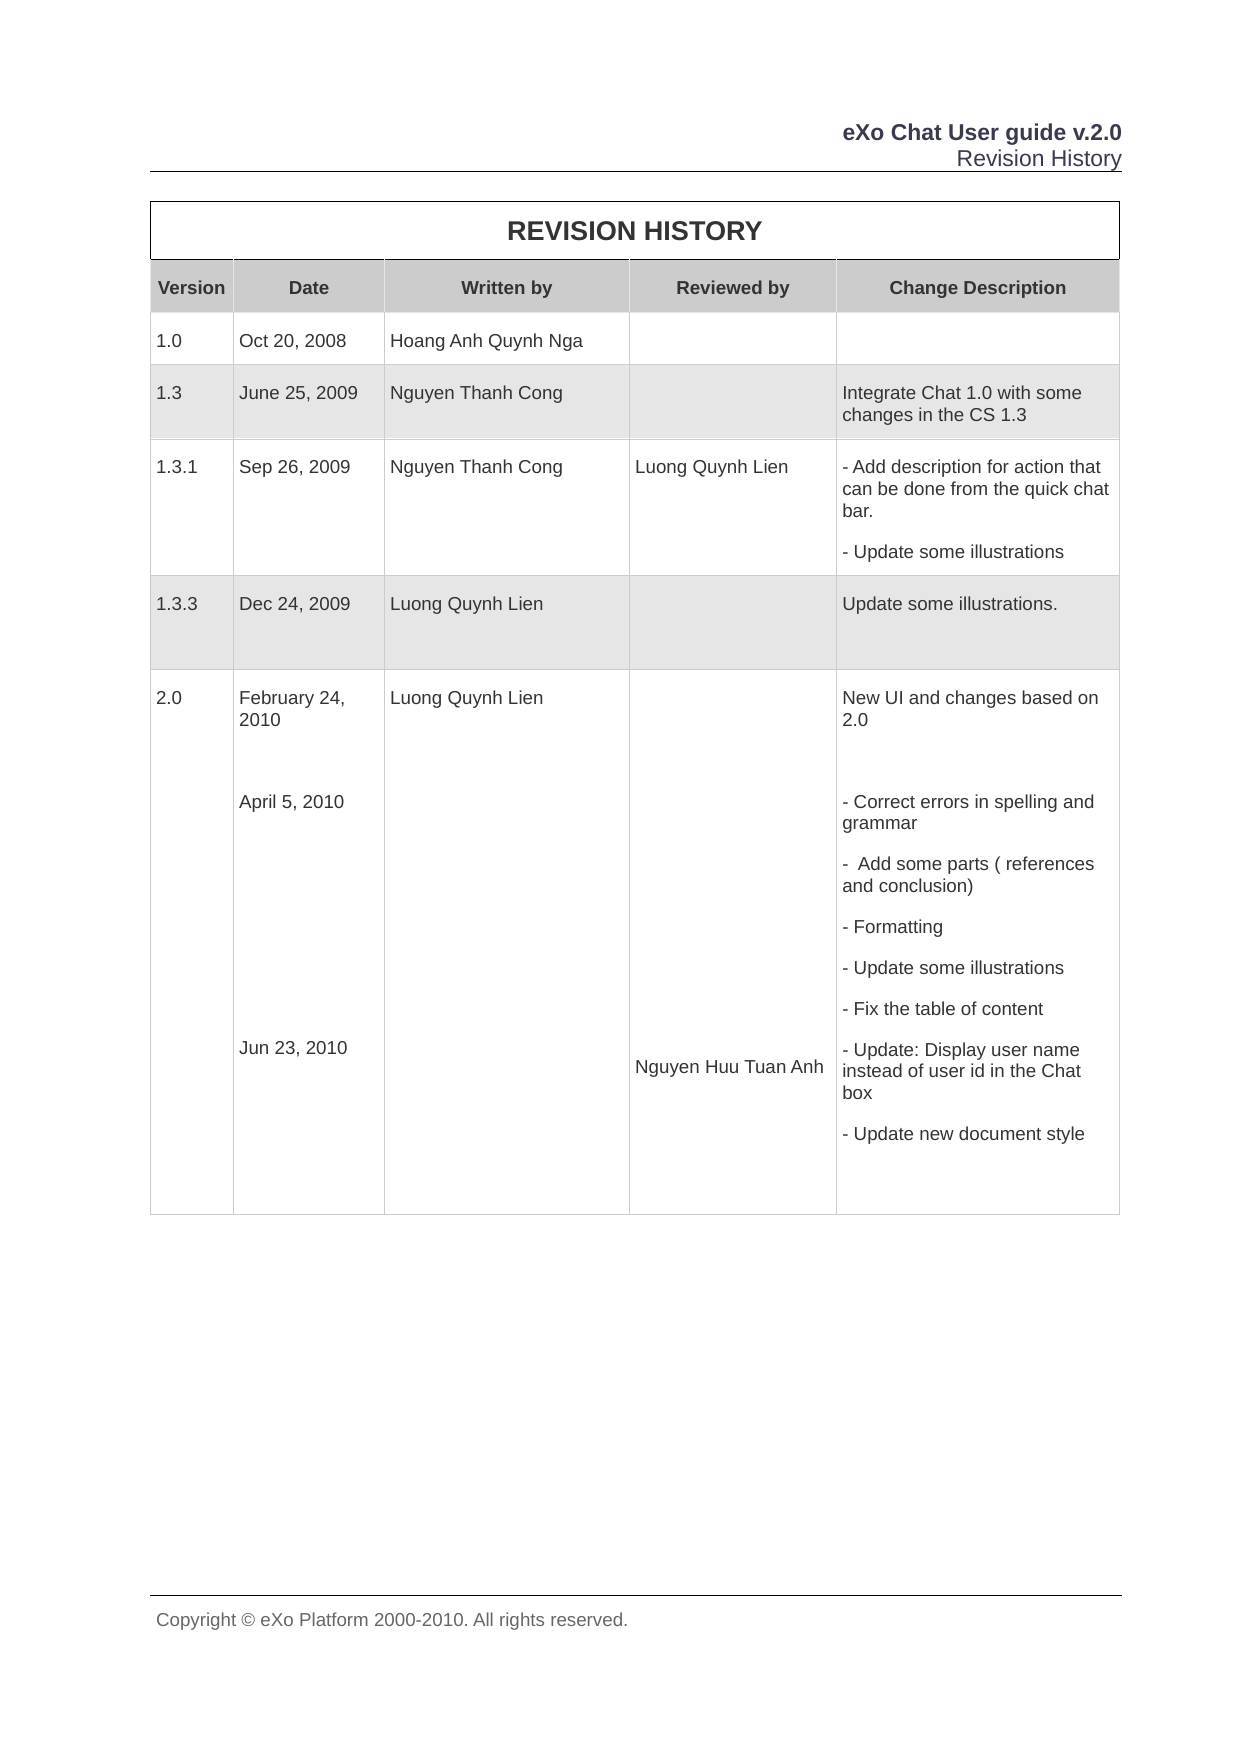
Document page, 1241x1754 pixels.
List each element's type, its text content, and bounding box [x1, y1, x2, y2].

table_cell Hoang Anh Quynh Nga [385, 313, 629, 364]
table_cell 2.0 [151, 670, 233, 1214]
table_header REVISION HISTORY [151, 202, 1119, 259]
table_cell February 24, 2010 April 5, 2010 Jun 23, 2010 [234, 670, 384, 1214]
table_cell Integrate Chat 1.0 with some changes in the CS 1.3 [837, 365, 1119, 438]
table_cell - Add description for action that can be done from the quick chat bar. - Update some illustrations [837, 440, 1119, 575]
table_cell Nguyen Thanh Cong [385, 365, 629, 438]
table_cell Oct 20, 2008 [234, 313, 384, 364]
table_cell Sep 26, 2009 [234, 440, 384, 575]
table_cell 1.3 [151, 365, 233, 438]
table_cell Date [234, 260, 384, 312]
table_cell 1.3.3 [151, 576, 233, 669]
table_cell 1.0 [151, 313, 233, 364]
table_cell Nguyen Huu Tuan Anh [630, 670, 836, 1214]
table_cell New UI and changes based on 2.0 - Correct errors in spelling and grammar - Add some parts ( references and conclusion) - Formatting - Update some illustrations - Fix the table of content - Update: Display user name instead of user id in the Chat box - Update new document style [837, 670, 1119, 1214]
table_cell Version [151, 260, 233, 312]
table_cell Luong Quynh Lien [385, 670, 629, 1214]
table_cell Dec 24, 2009 [234, 576, 384, 669]
table_cell Luong Quynh Lien [385, 576, 629, 669]
table_cell June 25, 2009 [234, 365, 384, 438]
table_cell Nguyen Thanh Cong [385, 440, 629, 575]
table_cell [837, 313, 1119, 364]
table_cell [630, 365, 836, 438]
table_cell Update some illustrations. [837, 576, 1119, 669]
table_cell Change Description [837, 260, 1119, 312]
table_cell Reviewed by [630, 260, 836, 312]
table_cell 1.3.1 [151, 440, 233, 575]
table_cell Written by [385, 260, 629, 312]
table_cell Luong Quynh Lien [630, 440, 836, 575]
table_cell [630, 313, 836, 364]
table_cell [630, 576, 836, 669]
